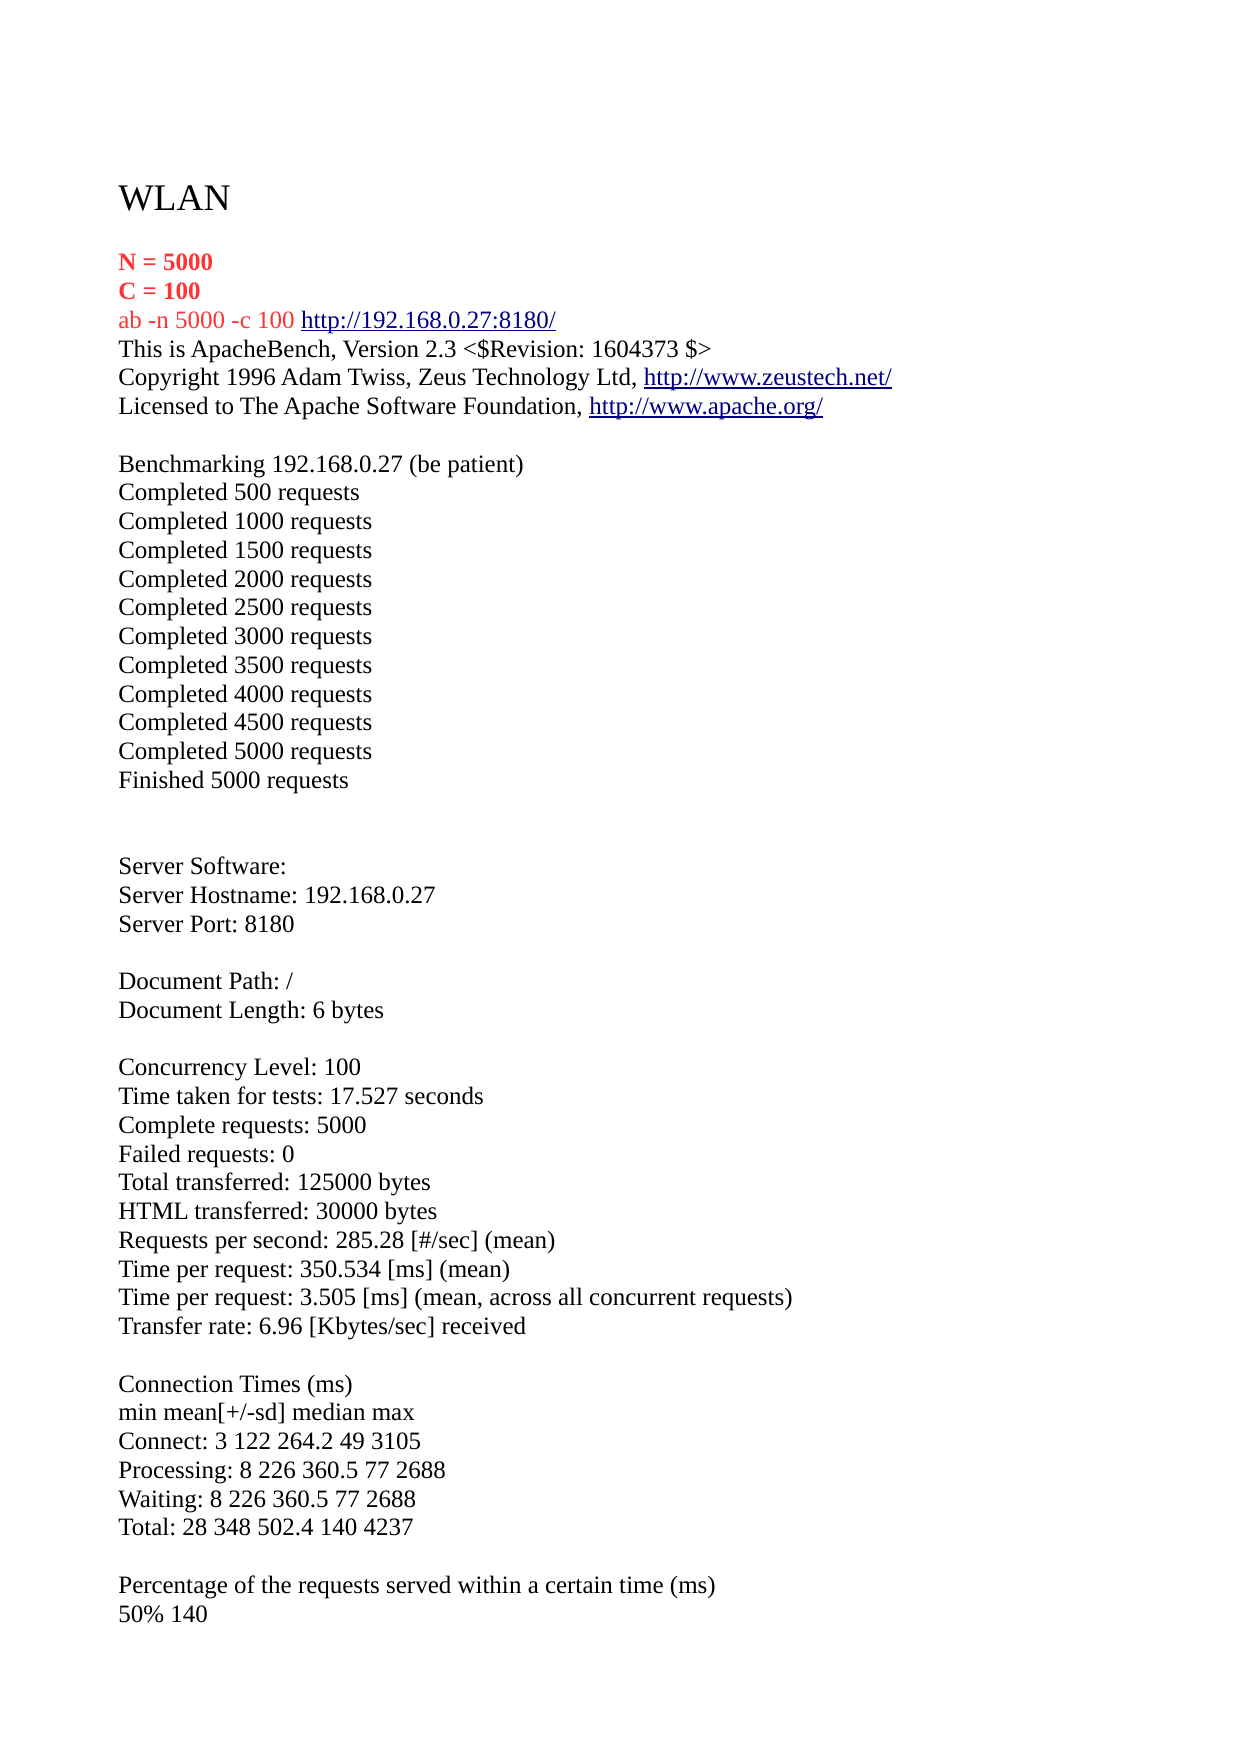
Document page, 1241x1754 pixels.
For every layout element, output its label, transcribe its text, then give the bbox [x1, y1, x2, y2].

text C = 100 [118, 276, 1122, 305]
text WLAN [118, 176, 1122, 219]
text ab -n 5000 -c 100 http://192.168.0.27:8180/ This is ApacheBench, Version 2.3 <$Revision: 1604373 $> Copyright 1996 Adam Twiss, Zeus Technology Ltd, http://www.zeustech.net/ Licensed to The Apache Software Foundation, http://www.apache.org/ Benchmarking 192.168.0.27 (be patient) Completed 500 requests Completed 1000 requests Completed 1500 requests Completed 2000 requests Completed 2500 requests Completed 3000 requests Completed 3500 requests Completed 4000 requests Completed 4500 requests Completed 5000 requests Finished 5000 requests Server Software: Server Hostname: 192.168.0.27 Server Port: 8180 Document Path: / Document Length: 6 bytes Concurrency Level: 100 Time taken for tests: 17.527 seconds Complete requests: 5000 Failed requests: 0 Total transferred: 125000 bytes HTML transferred: 30000 bytes Requests per second: 285.28 [#/sec] (mean) Time per request: 350.534 [ms] (mean) Time per request: 3.505 [ms] (mean, across all concurrent requests) Transfer rate: 6.96 [Kbytes/sec] received Connection Times (ms) min mean[+/-sd] median max Connect: 3 122 264.2 49 3105 Processing: 8 226 360.5 77 2688 Waiting: 8 226 360.5 77 2688 Total: 28 348 502.4 140 4237 Percentage of the requests served within a certain time (ms) 50% 140 [118, 305, 1122, 1627]
text N = 5000 [118, 247, 1122, 276]
